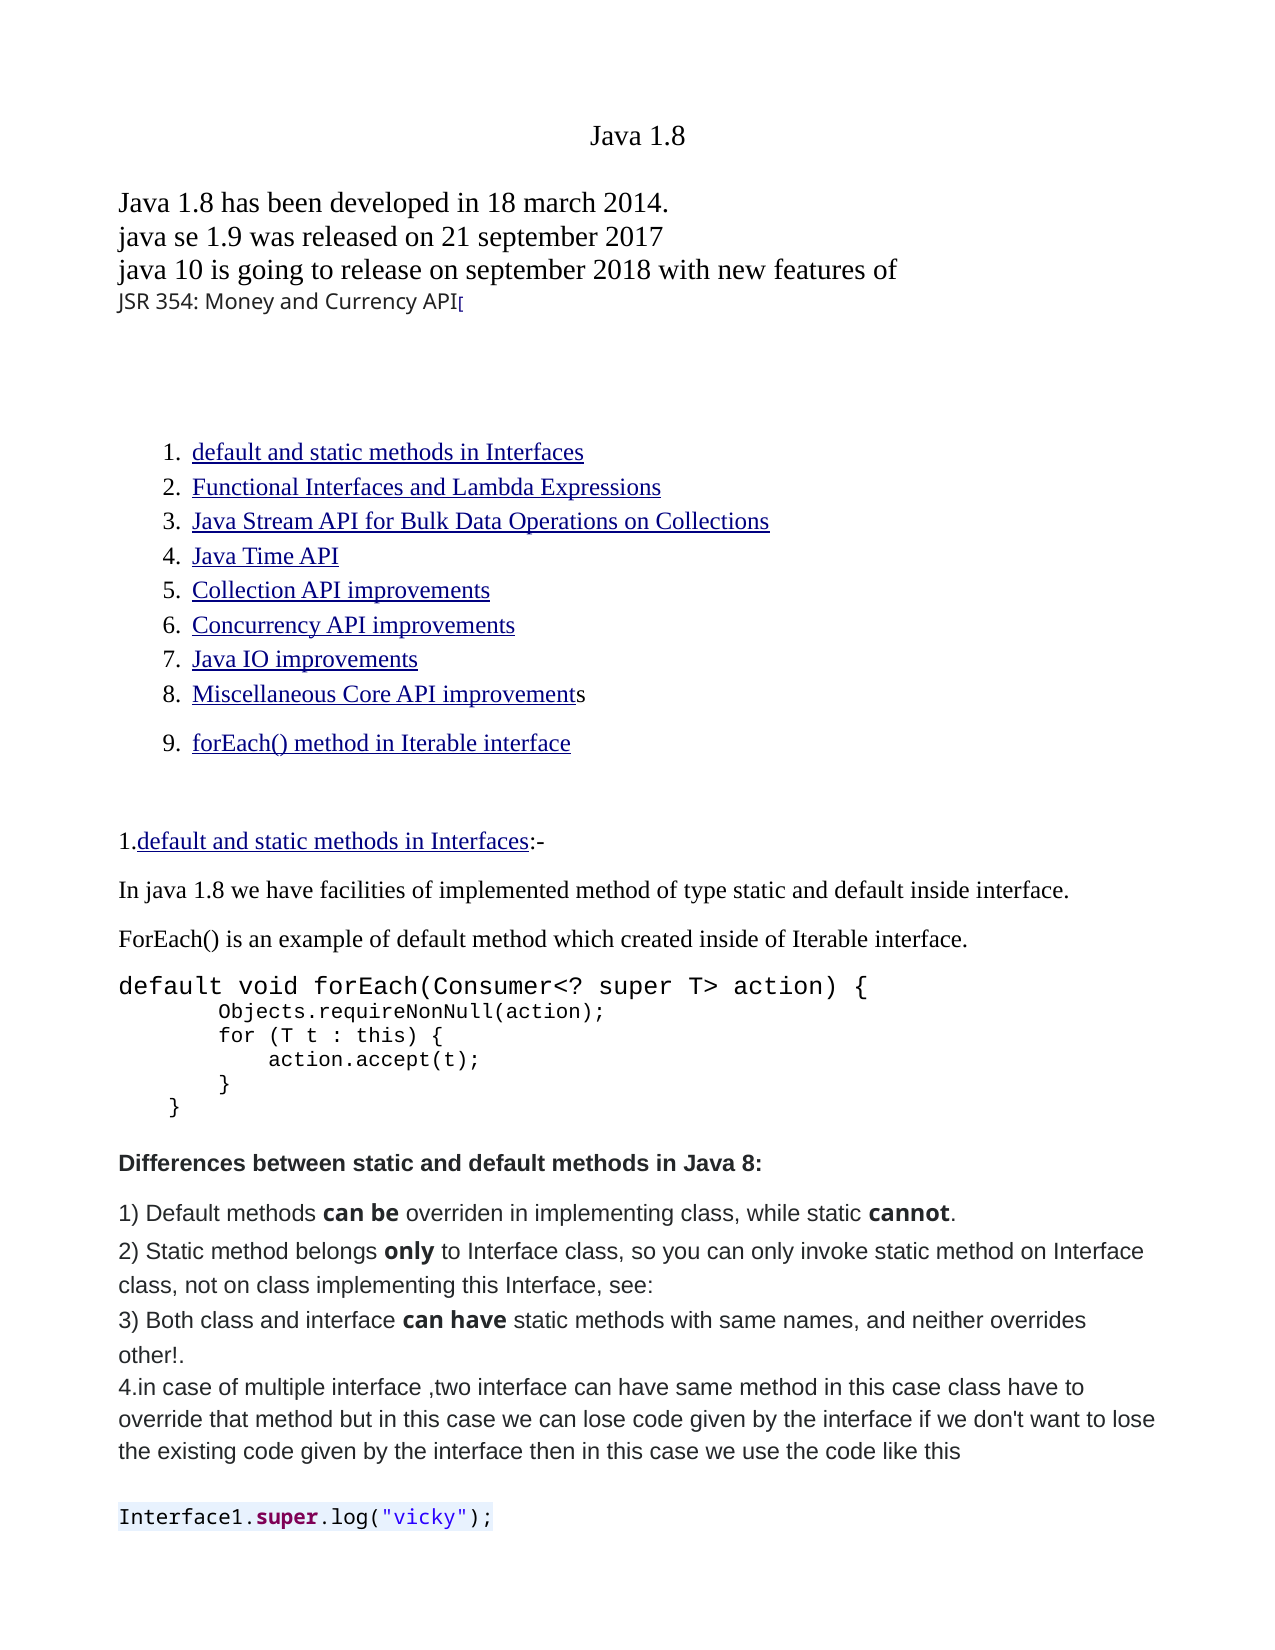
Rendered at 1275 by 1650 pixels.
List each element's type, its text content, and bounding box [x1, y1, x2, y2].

text Differences between static and default methods in Java 8: [118, 1149, 1157, 1176]
text Objects.requireNonNull(action); [118, 1002, 1157, 1025]
list Java Time API [162, 541, 1157, 570]
list Collection API improvements [162, 575, 1157, 604]
text java se 1.9 was released on 21 september 2017 [118, 219, 1157, 252]
list Miscellaneous Core API improvements [162, 679, 1157, 708]
text } [118, 1096, 1157, 1120]
text Java 1.8 [118, 118, 1157, 152]
text java 10 is going to release on september 2018 with new features of [118, 252, 1157, 286]
list Functional Interfaces and Lambda Expressions [162, 472, 1157, 501]
list Java Stream API for Bulk Data Operations on Collections [162, 506, 1157, 535]
text 4.in case of multiple interface ,two interface can have same method in this case class have to override that method but in this case we can lose code given by the interface if we don't want to lose the existing code given by the interface then in this case we use the code like this [118, 1373, 1157, 1464]
text 3) Both class and interface can have static methods with same names, and neither overrides other!. [118, 1304, 1157, 1368]
list Java IO improvements [162, 644, 1157, 673]
text 2) Static method belongs only to Interface class, so you can only invoke static method on Interface class, not on class implementing this Interface, see: [118, 1234, 1157, 1298]
text Interface1.super.log("vicky"); [118, 1502, 1157, 1531]
list default and static methods in Interfaces [162, 437, 1157, 466]
text 1.default and static methods in Interfaces:- [118, 826, 1157, 855]
text Java 1.8 has been developed in 18 march 2014. [118, 185, 1157, 219]
text } [118, 1072, 1157, 1096]
list forEach() method in Iterable interface [162, 728, 1157, 757]
text for (T t : this) { [118, 1025, 1157, 1049]
text action.accept(t); [118, 1049, 1157, 1072]
text ForEach() is an example of default method which created inside of Iterable interface. [118, 924, 1157, 953]
text JSR 354: Money and Currency API[ [118, 286, 1157, 316]
text In java 1.8 we have facilities of implemented method of type static and default inside interface. [118, 875, 1157, 904]
text 1) Default methods can be overriden in implementing class, while static cannot. [118, 1196, 1157, 1228]
list Concurrency API improvements [162, 610, 1157, 639]
text default void forEach(Consumer<? super T> action) { [118, 973, 1157, 1002]
